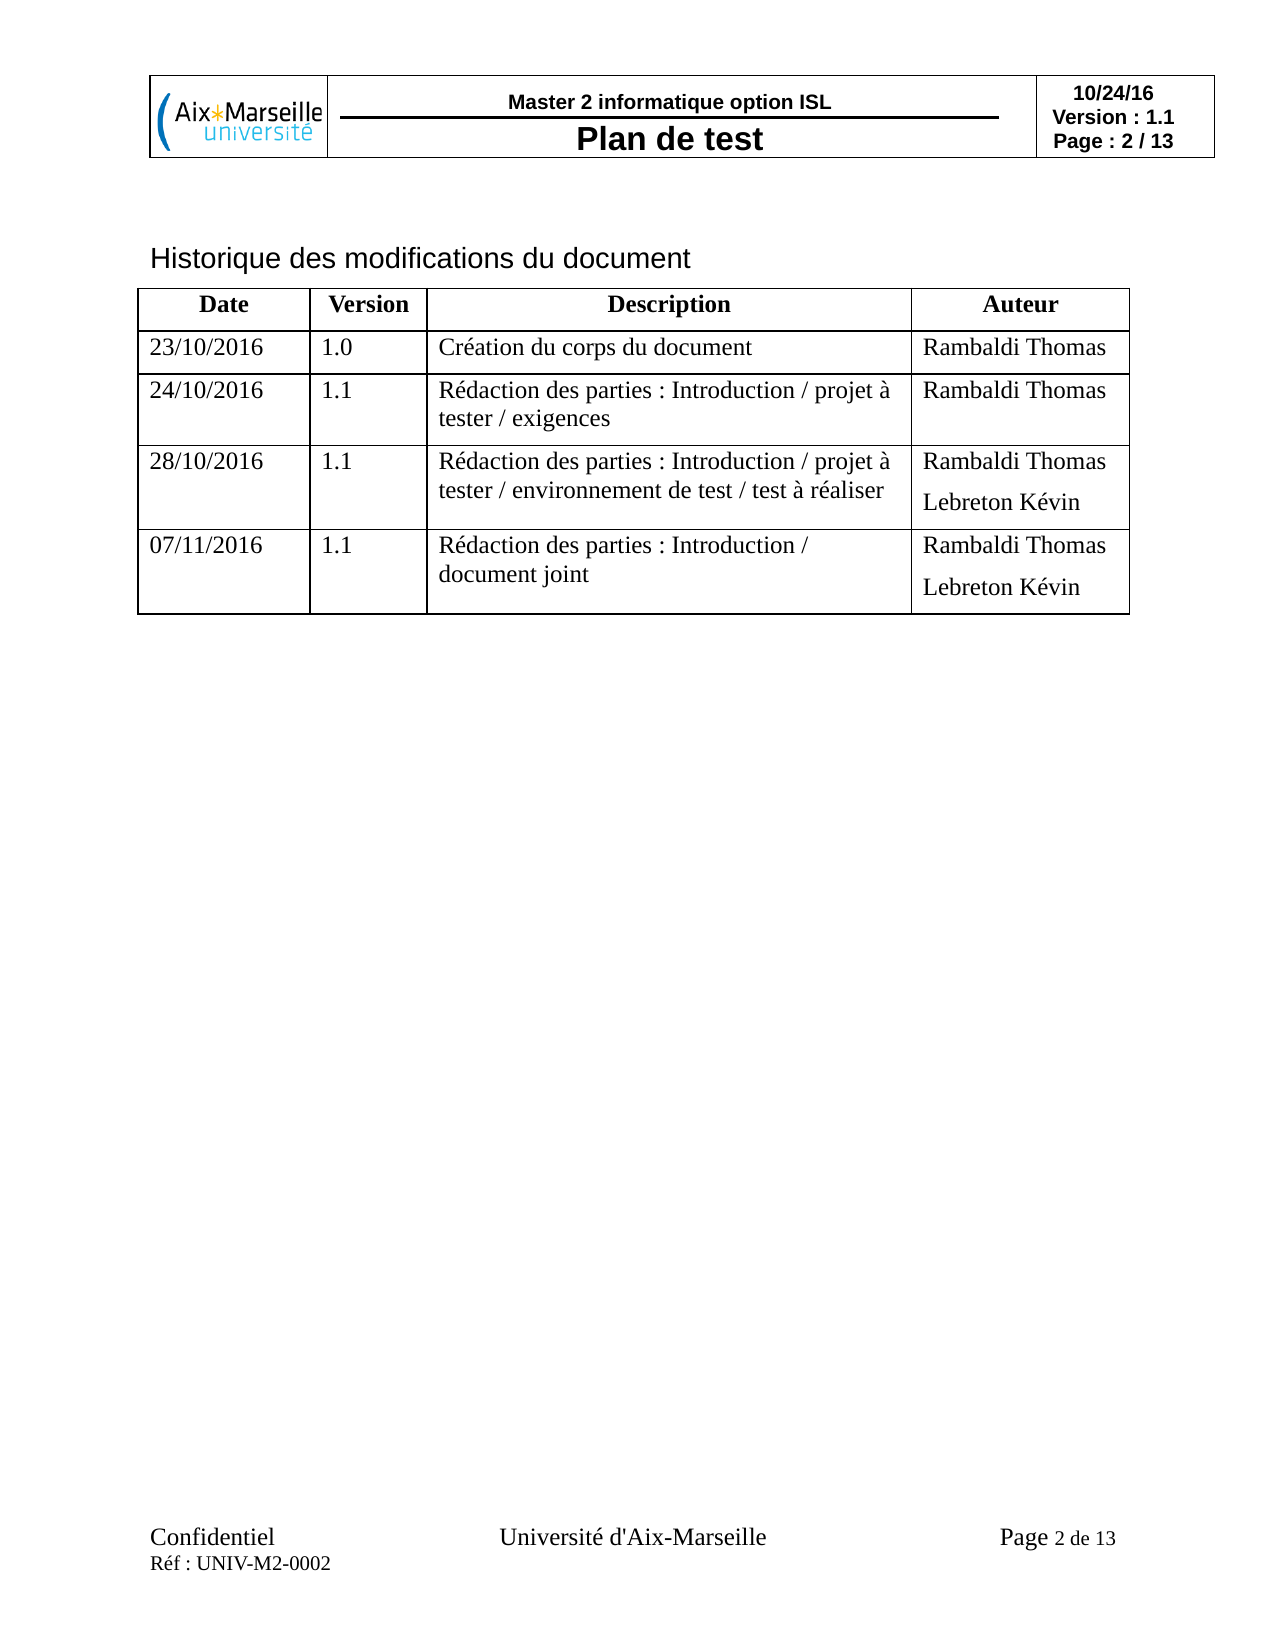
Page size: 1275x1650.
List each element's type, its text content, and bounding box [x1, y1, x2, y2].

subtitle Historique des modifications du document [150, 241, 1125, 275]
table_cell Rédaction des parties : Introduction / projet à tester / environnement de test / test à réaliser [428, 446, 911, 529]
table_cell Rambaldi Thomas [912, 375, 1129, 445]
table_cell Création du corps du document [428, 332, 911, 373]
table_cell Rédaction des parties : Introduction / document joint [428, 530, 911, 613]
table_cell 1.1 [311, 446, 426, 529]
table_cell 23/10/2016 [139, 332, 309, 373]
table_cell 07/11/2016 [139, 530, 309, 613]
table_header Date [139, 289, 309, 330]
table_header Auteur [912, 289, 1129, 330]
table_cell 24/10/2016 [139, 375, 309, 445]
picture [157, 93, 322, 151]
table_cell Rambaldi Thomas Lebreton Kévin [912, 530, 1129, 613]
table_cell Rambaldi Thomas Lebreton Kévin [912, 446, 1129, 529]
table_cell 1.1 [311, 375, 426, 445]
table_cell 1.1 [311, 530, 426, 613]
table_cell Rédaction des parties : Introduction / projet à tester / exigences [428, 375, 911, 445]
table_cell Rambaldi Thomas [912, 332, 1129, 373]
table_cell 1.0 [311, 332, 426, 373]
table_header Version [311, 289, 426, 330]
table_cell 28/10/2016 [139, 446, 309, 529]
table_header Description [428, 289, 911, 330]
